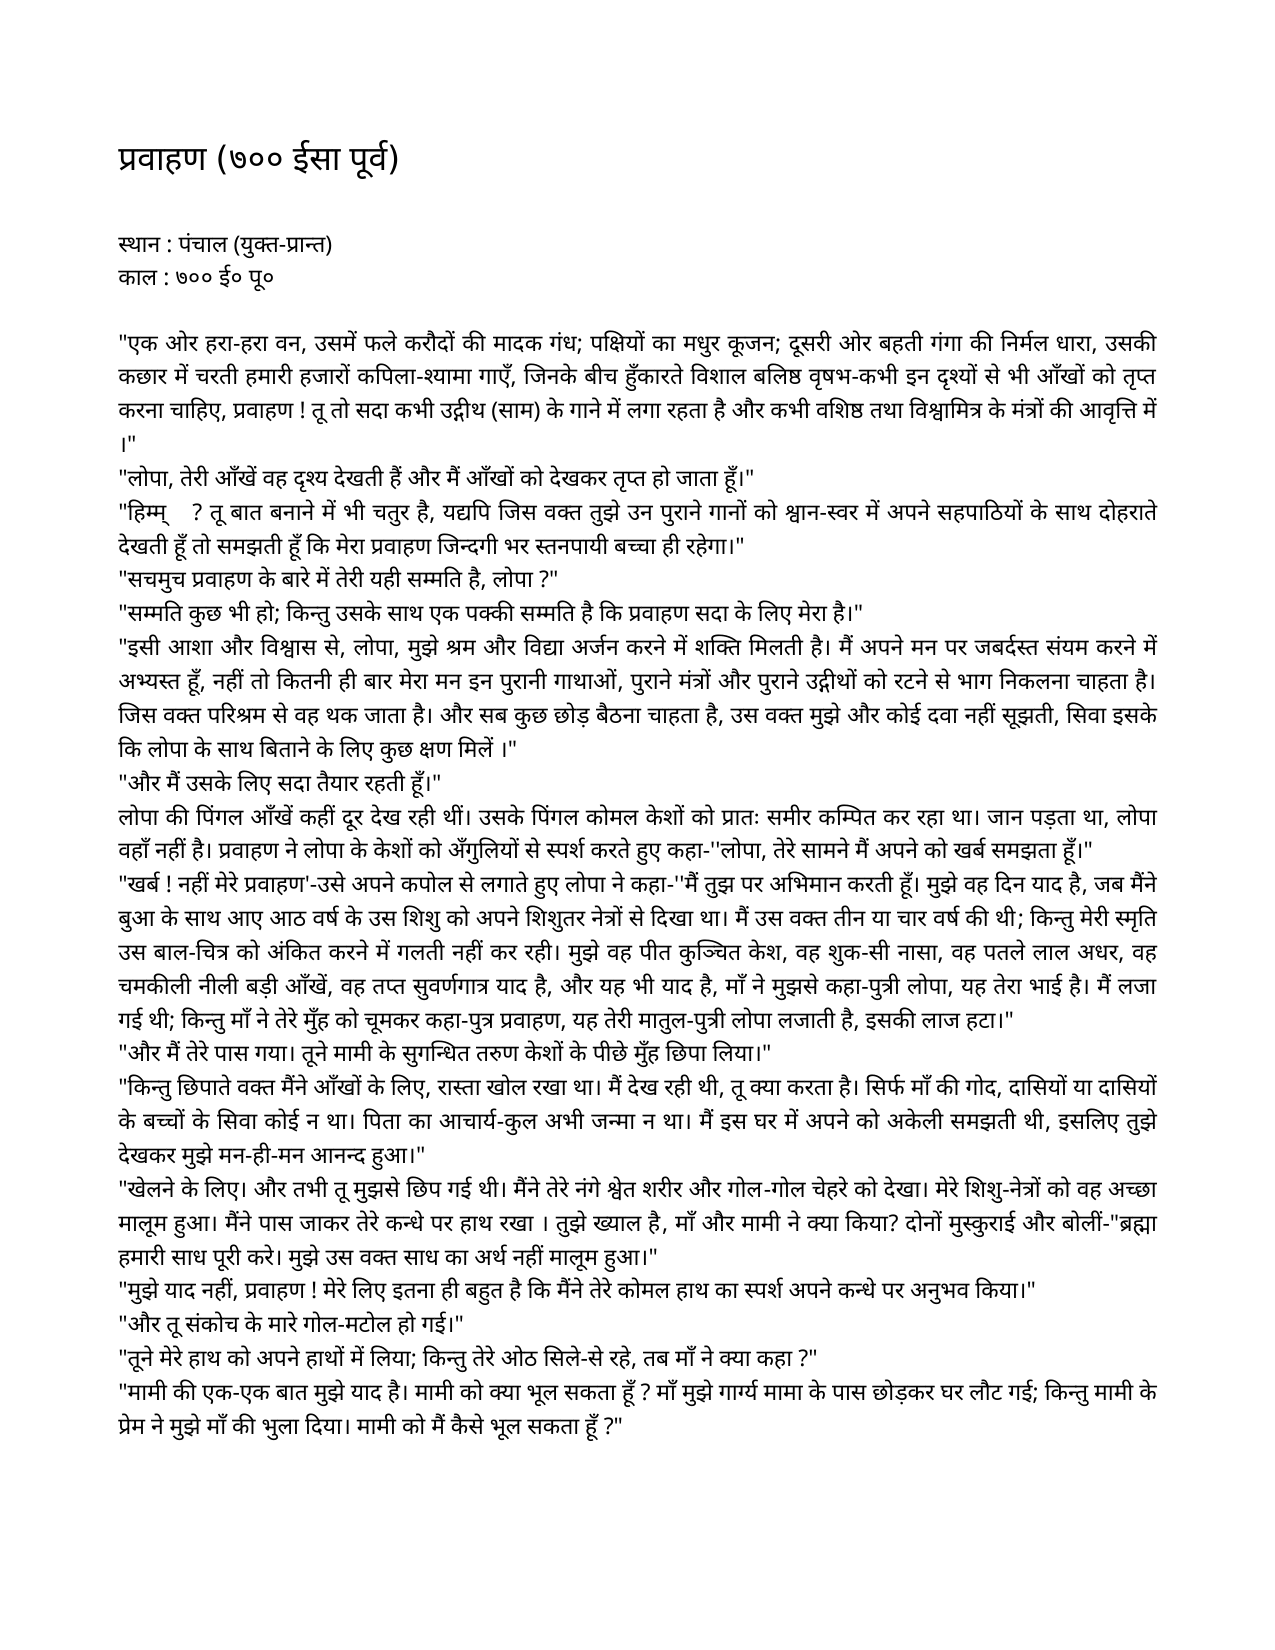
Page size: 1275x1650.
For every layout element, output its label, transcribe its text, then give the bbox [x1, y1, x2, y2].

text "इसी आशा और विश्वास से, लोपा, मुझे श्रम और विद्या अर्जन करने में शक्ति मिलती है। मैं अपने मन पर जबर्दस्त संयम करने में अभ्यस्त हूँ, नहीं तो कितनी ही बार मेरा मन इन पुरानी गाथाओं, पुराने मंत्रों और पुराने उद्गीथों को रटने से भाग निकलना चाहता है। जिस वक्त परिश्रम से वह थक जाता है। और सब कुछ छोड़ बैठना चाहता है, उस वक्त मुझे और कोई दवा नहीं सूझती, सिवा इसके कि लोपा के साथ बिताने के लिए कुछ क्षण मिलें ।" [118, 631, 1157, 767]
text "हिम्म् ? तू बात बनाने में भी चतुर है, यद्यपि जिस वक्त तुझे उन पुराने गानों को श्वान-स्वर में अपने सहपाठियों के साथ दोहराते देखती हूँ तो समझती हूँ कि मेरा प्रवाहण जिन्दगी भर स्तनपायी बच्चा ही रहेगा।" [118, 496, 1157, 563]
text "मुझे याद नहीं, प्रवाहण ! मेरे लिए इतना ही बहुत है कि मैंने तेरे कोमल हाथ का स्पर्श अपने कन्धे पर अनुभव किया।" [118, 1274, 1157, 1308]
text "मामी की एक-एक बात मुझे याद है। मामी को क्या भूल सकता हूँ ? माँ मुझे गार्ग्य मामा के पास छोड़कर घर लौट गई; किन्तु मामी के प्रेम ने मुझे माँ की भुला दिया। मामी को मैं कैसे भूल सकता हूँ ?" [118, 1376, 1157, 1444]
text "सचमुच प्रवाहण के बारे में तेरी यही सम्मति है, लोपा ?" [118, 563, 1157, 597]
text "और मैं उसके लिए सदा तैयार रहती हूँ।" [118, 767, 1157, 800]
text "लोपा, तेरी आँखें वह दृश्य देखती हैं और मैं आँखों को देखकर तृप्त हो जाता हूँ।" [118, 462, 1157, 496]
subtitle प्रवाहण (७०० ईसा पूर्व) [118, 139, 1157, 184]
text "किन्तु छिपाते वक्त मैंने आँखों के लिए, रास्ता खोल रखा था। मैं देख रही थी, तू क्या करता है। सिर्फ माँ की गोद, दासियों या दासियों के बच्चों के सिवा कोई न था। पिता का आचार्य-कुल अभी जन्मा न था। मैं इस घर में अपने को अकेली समझती थी, इसलिए तुझे देखकर मुझे मन-ही-मन आनन्द हुआ।" [118, 1071, 1157, 1173]
text काल : ७०० ई० पू० [118, 261, 1157, 295]
text "एक ओर हरा-हरा वन, उसमें फले करौदों की मादक गंध; पक्षियों का मधुर कूजन; दूसरी ओर बहती गंगा की निर्मल धारा, उसकी कछार में चरती हमारी हजारों कपिला-श्यामा गाएँ, जिनके बीच हुँकारते विशाल बलिष्ठ वृषभ-कभी इन दृश्यों से भी आँखों को तृप्त करना चाहिए, प्रवाहण ! तू तो सदा कभी उद्गीथ (साम) के गाने में लगा रहता है और कभी वशिष्ठ तथा विश्वामित्र के मंत्रों की आवृत्ति में ।" [118, 326, 1157, 462]
text "तूने मेरे हाथ को अपने हाथों में लिया; किन्तु तेरे ओठ सिले-से रहे, तब माँ ने क्या कहा ?" [118, 1342, 1157, 1376]
text लोपा की पिंगल आँखें कहीं दूर देख रही थीं। उसके पिंगल कोमल केशों को प्रातः समीर कम्पित कर रहा था। जान पड़ता था, लोपा वहाँ नहीं है। प्रवाहण ने लोपा के केशों को अँगुलियों से स्पर्श करते हुए कहा-''लोपा, तेरे सामने मैं अपने को खर्ब समझता हूँ।" [118, 800, 1157, 868]
text स्थान : पंचाल (युक्त-प्रान्त) [118, 227, 1157, 261]
text "सम्मति कुछ भी हो; किन्तु उसके साथ एक पक्की सम्मति है कि प्रवाहण सदा के लिए मेरा है।" [118, 597, 1157, 631]
text "और तू संकोच के मारे गोल-मटोल हो गई।" [118, 1308, 1157, 1342]
text "खर्ब ! नहीं मेरे प्रवाहण'-उसे अपने कपोल से लगाते हुए लोपा ने कहा-''मैं तुझ पर अभिमान करती हूँ। मुझे वह दिन याद है, जब मैंने बुआ के साथ आए आठ वर्ष के उस शिशु को अपने शिशुतर नेत्रों से दिखा था। मैं उस वक्त तीन या चार वर्ष की थी; किन्तु मेरी स्मृति उस बाल-चित्र को अंकित करने में गलती नहीं कर रही। मुझे वह पीत कुञ्चित केश, वह शुक-सी नासा, वह पतले लाल अधर, वह चमकीली नीली बड़ी आँखें, वह तप्त सुवर्णगात्र याद है, और यह भी याद है, माँ ने मुझसे कहा-पुत्री लोपा, यह तेरा भाई है। मैं लजा गई थी; किन्तु माँ ने तेरे मुँह को चूमकर कहा-पुत्र प्रवाहण, यह तेरी मातुल-पुत्री लोपा लजाती है, इसकी लाज हटा।" [118, 868, 1157, 1037]
text "और मैं तेरे पास गया। तूने मामी के सुगन्धित तरुण केशों के पीछे मुँह छिपा लिया।" [118, 1037, 1157, 1071]
text "खेलने के लिए। और तभी तू मुझसे छिप गई थी। मैंने तेरे नंगे श्वेत शरीर और गोल-गोल चेहरे को देखा। मेरे शिशु-नेत्रों को वह अच्छा मालूम हुआ। मैंने पास जाकर तेरे कन्धे पर हाथ रखा । तुझे ख्याल है, माँ और मामी ने क्या किया? दोनों मुस्कुराई और बोलीं-"ब्रह्मा हमारी साध पूरी करे। मुझे उस वक्त साध का अर्थ नहीं मालूम हुआ।" [118, 1173, 1157, 1274]
